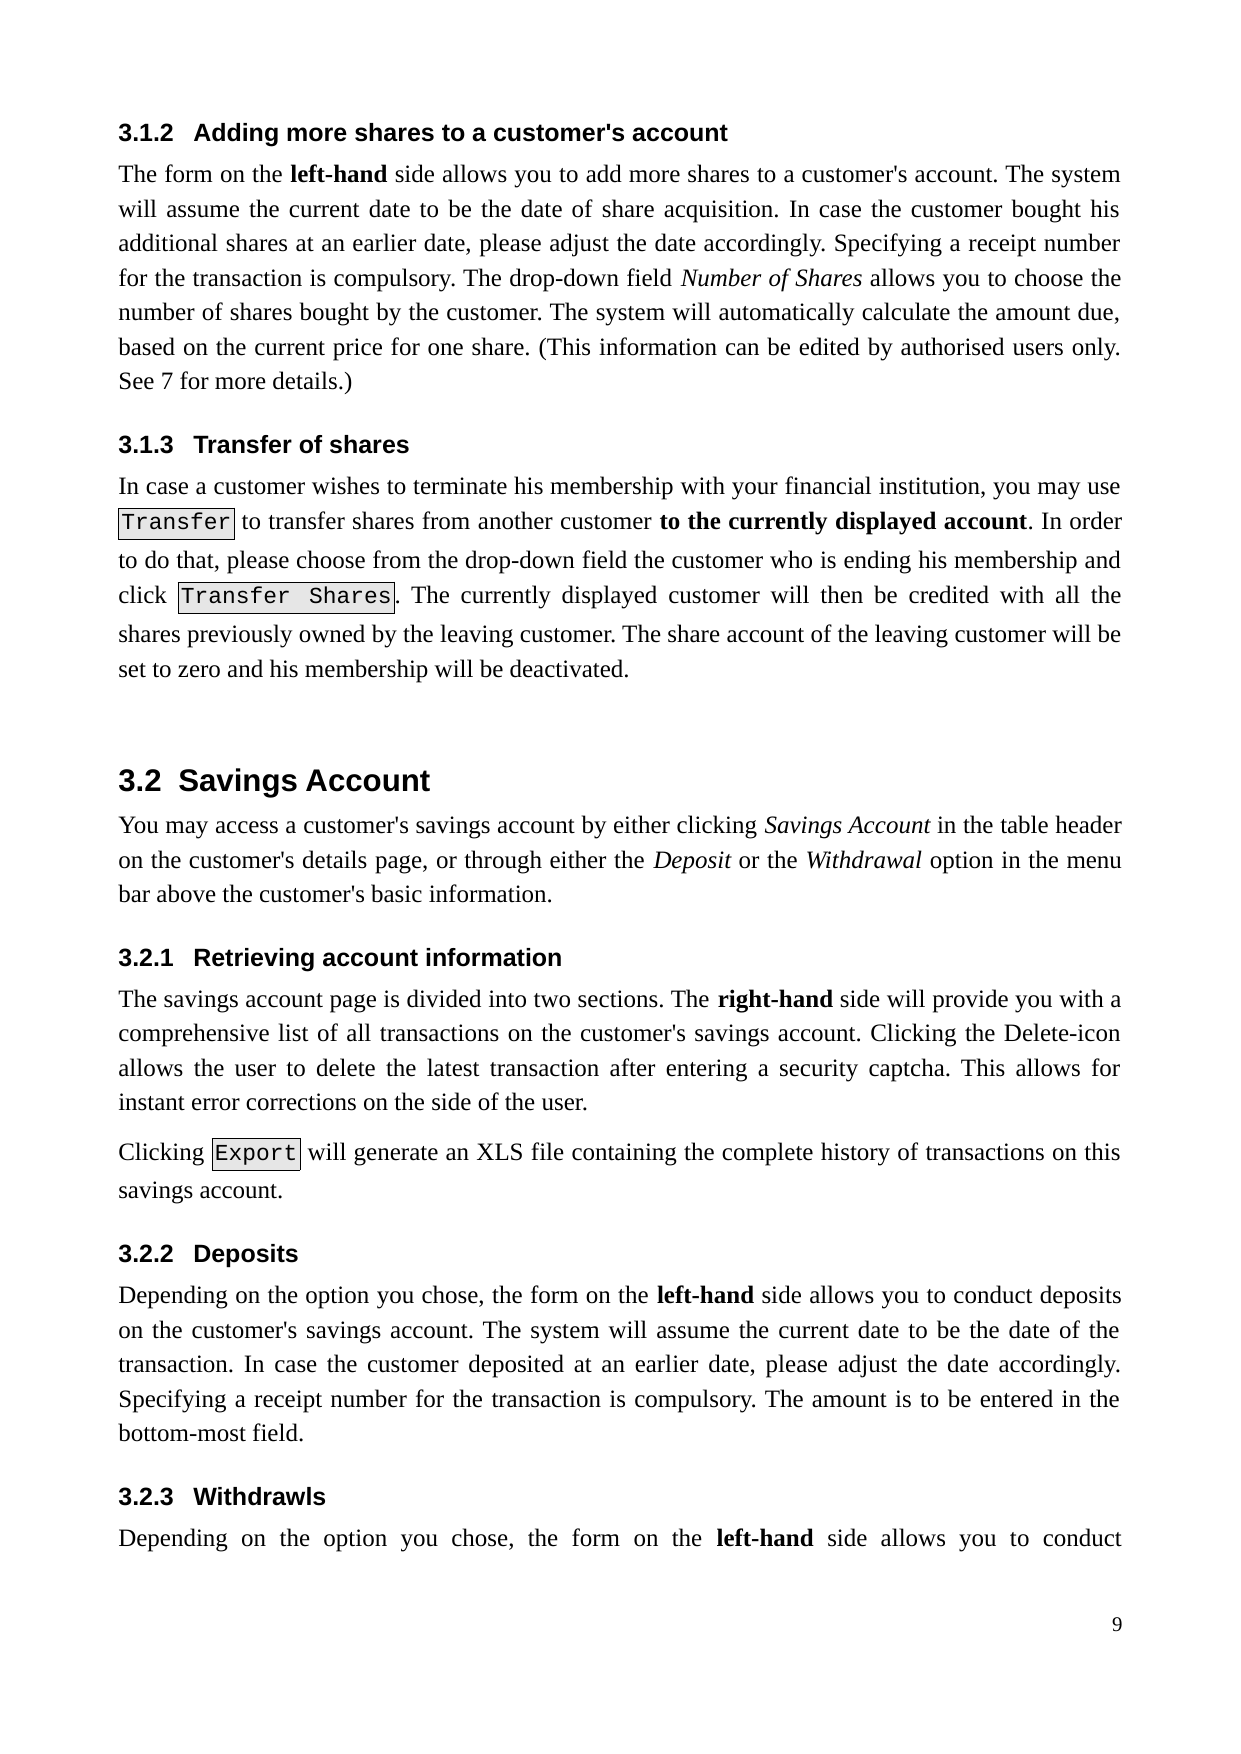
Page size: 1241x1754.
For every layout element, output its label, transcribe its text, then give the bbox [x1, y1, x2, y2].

text You may access a customer's savings account by either clicking Savings Account in the table header on the customer's details page, or through either the Deposit or the Withdrawal option in the menu bar above the customer's basic information. [118, 810, 1122, 908]
text Depending on the option you chose, the form on the left-hand side allows you to conduct deposits on the customer's savings account. The system will assume the current date to be the date of the transaction. In case the customer deposited at an earlier date, please adjust the date accordingly. Specifying a receipt number for the transaction is compulsory. The amount is to be entered in the bottom-most field. [118, 1280, 1122, 1447]
text Depending on the option you chose, the form on the left-hand side allows you to conduct [118, 1523, 1122, 1552]
subtitle Withdrawls [118, 1482, 1122, 1511]
subtitle Transfer of shares [118, 430, 1122, 459]
text The savings account page is divided into two sections. The right-hand side will provide you with a comprehensive list of all transactions on the customer's savings account. Clicking the Delete-icon allows the user to delete the latest transaction after entering a security captcha. This allows for instant error corrections on the side of the user. [118, 984, 1122, 1116]
subtitle Adding more shares to a customer's account [118, 118, 1122, 147]
text The form on the left-hand side allows you to add more shares to a customer's account. The system will assume the current date to be the date of share acquisition. In case the customer bought his additional shares at an earlier date, please adjust the date accordingly. Specifying a receipt number for the transaction is compulsory. The drop-down field Number of Shares allows you to choose the number of shares bought by the customer. The system will automatically calculate the amount due, based on the current price for one share. (This information can be edited by authorised users only. See 7 for more details.) [118, 159, 1122, 395]
subtitle Savings Account [118, 762, 1122, 798]
text Clicking Export will generate an XLS file containing the complete history of transactions on this savings account. [118, 1137, 1122, 1204]
subtitle Deposits [118, 1239, 1122, 1268]
text In case a customer wishes to terminate his membership with your financial institution, you may use Transfer to transfer shares from another customer to the currently displayed account. In order to do that, please choose from the drop-down field the customer who is ending his membership and click Transfer Shares. The currently displayed customer will then be credited with all the shares previously owned by the leaving customer. The share account of the leaving customer will be set to zero and his membership will be deactivated. [118, 471, 1122, 682]
subtitle Retrieving account information [118, 943, 1122, 972]
